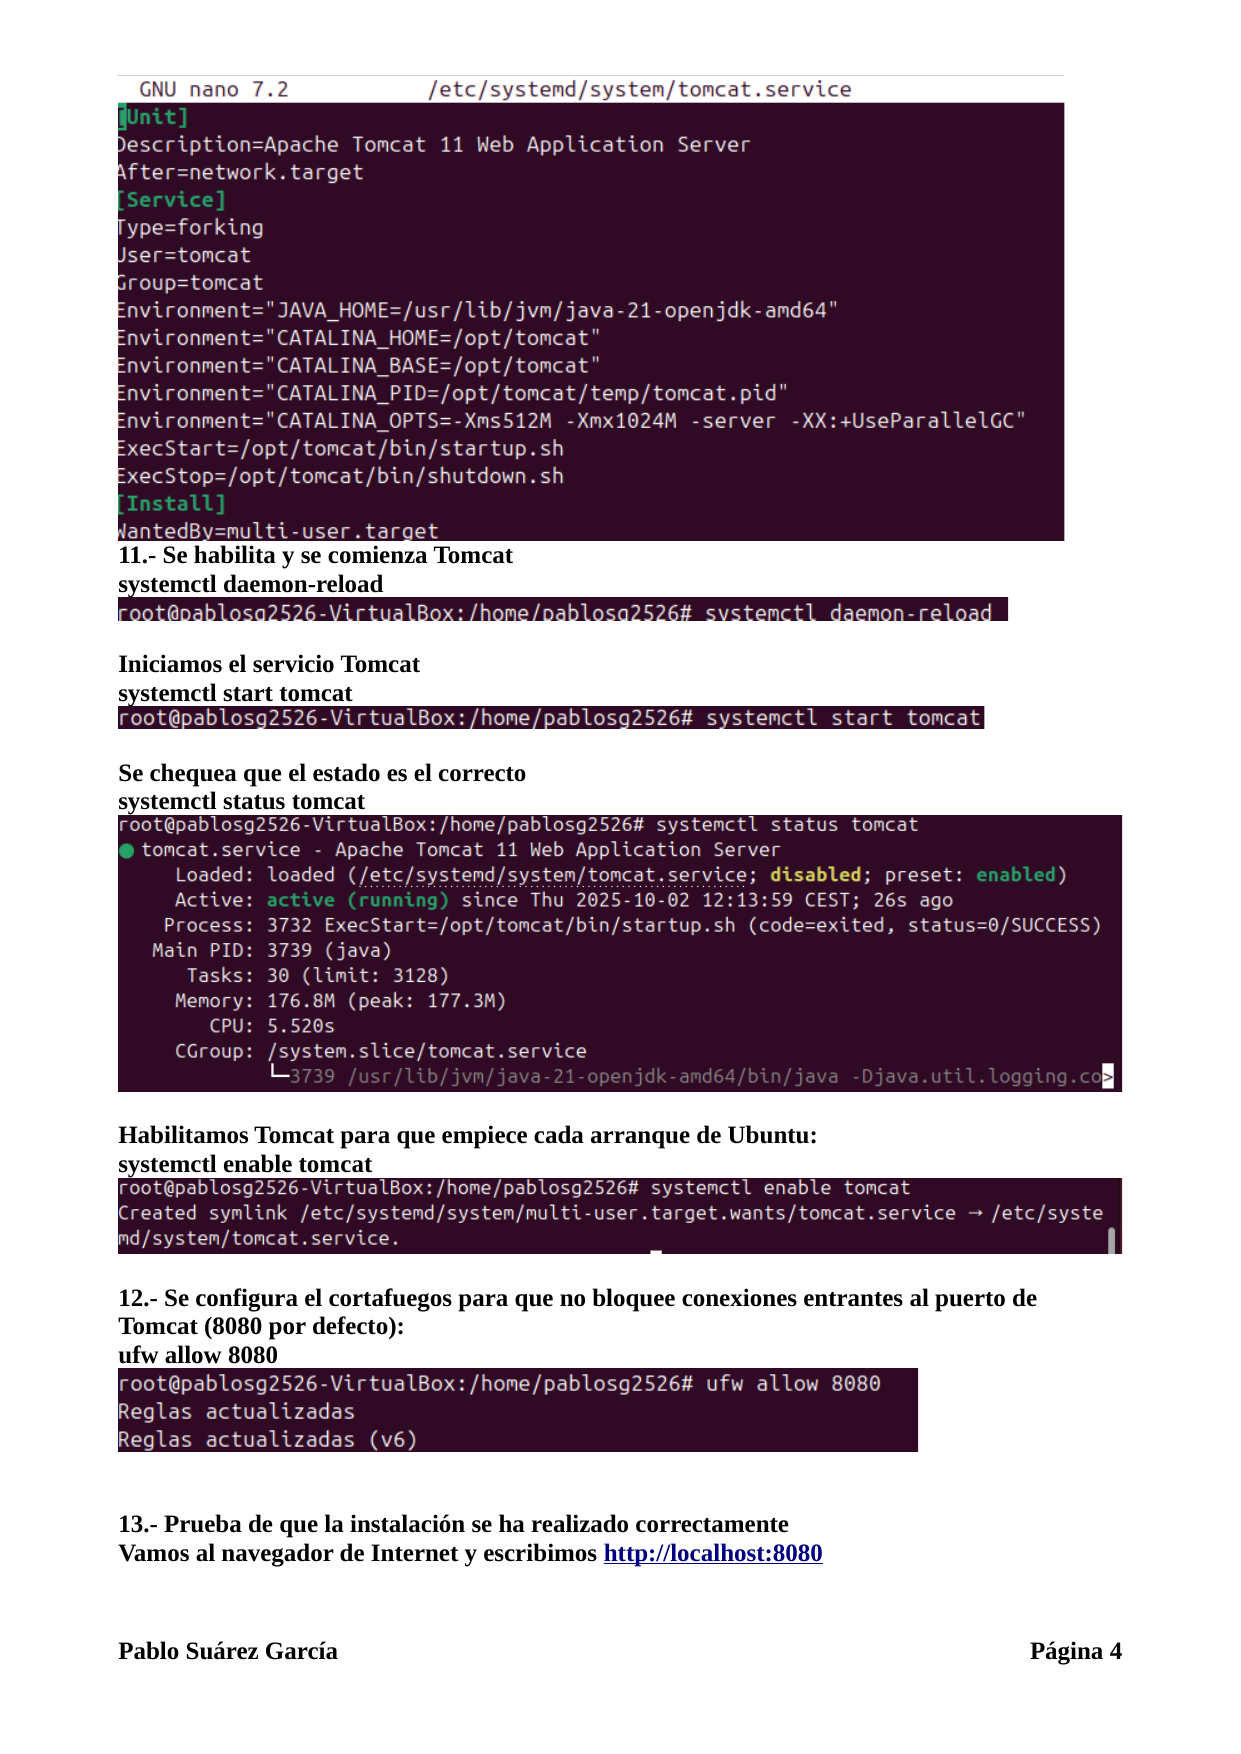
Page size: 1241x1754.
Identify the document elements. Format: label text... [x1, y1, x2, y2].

text systemctl start tomcat [118, 678, 1122, 706]
text Iniciamos el servicio Tomcat [118, 649, 1122, 678]
text 11.- Se habilita y se comienza Tomcat [118, 540, 1122, 569]
text 12.- Se configura el cortafuegos para que no bloquee conexiones entrantes al puerto de Tomcat (8080 por defecto): [118, 1283, 1122, 1340]
text 13.- Prueba de que la instalación se ha realizado correctamente [118, 1509, 1122, 1538]
text systemctl status tomcat [118, 786, 1122, 815]
text systemctl daemon-reload [118, 569, 1122, 598]
text Se chequea que el estado es el correcto [118, 758, 1122, 786]
text ufw allow 8080 [118, 1340, 1122, 1369]
text systemctl enable tomcat [118, 1149, 1122, 1178]
text Habilitamos Tomcat para que empiece cada arranque de Ubuntu: [118, 1121, 1122, 1149]
text Vamos al navegador de Internet y escribimos http://localhost:8080 [118, 1538, 1122, 1566]
